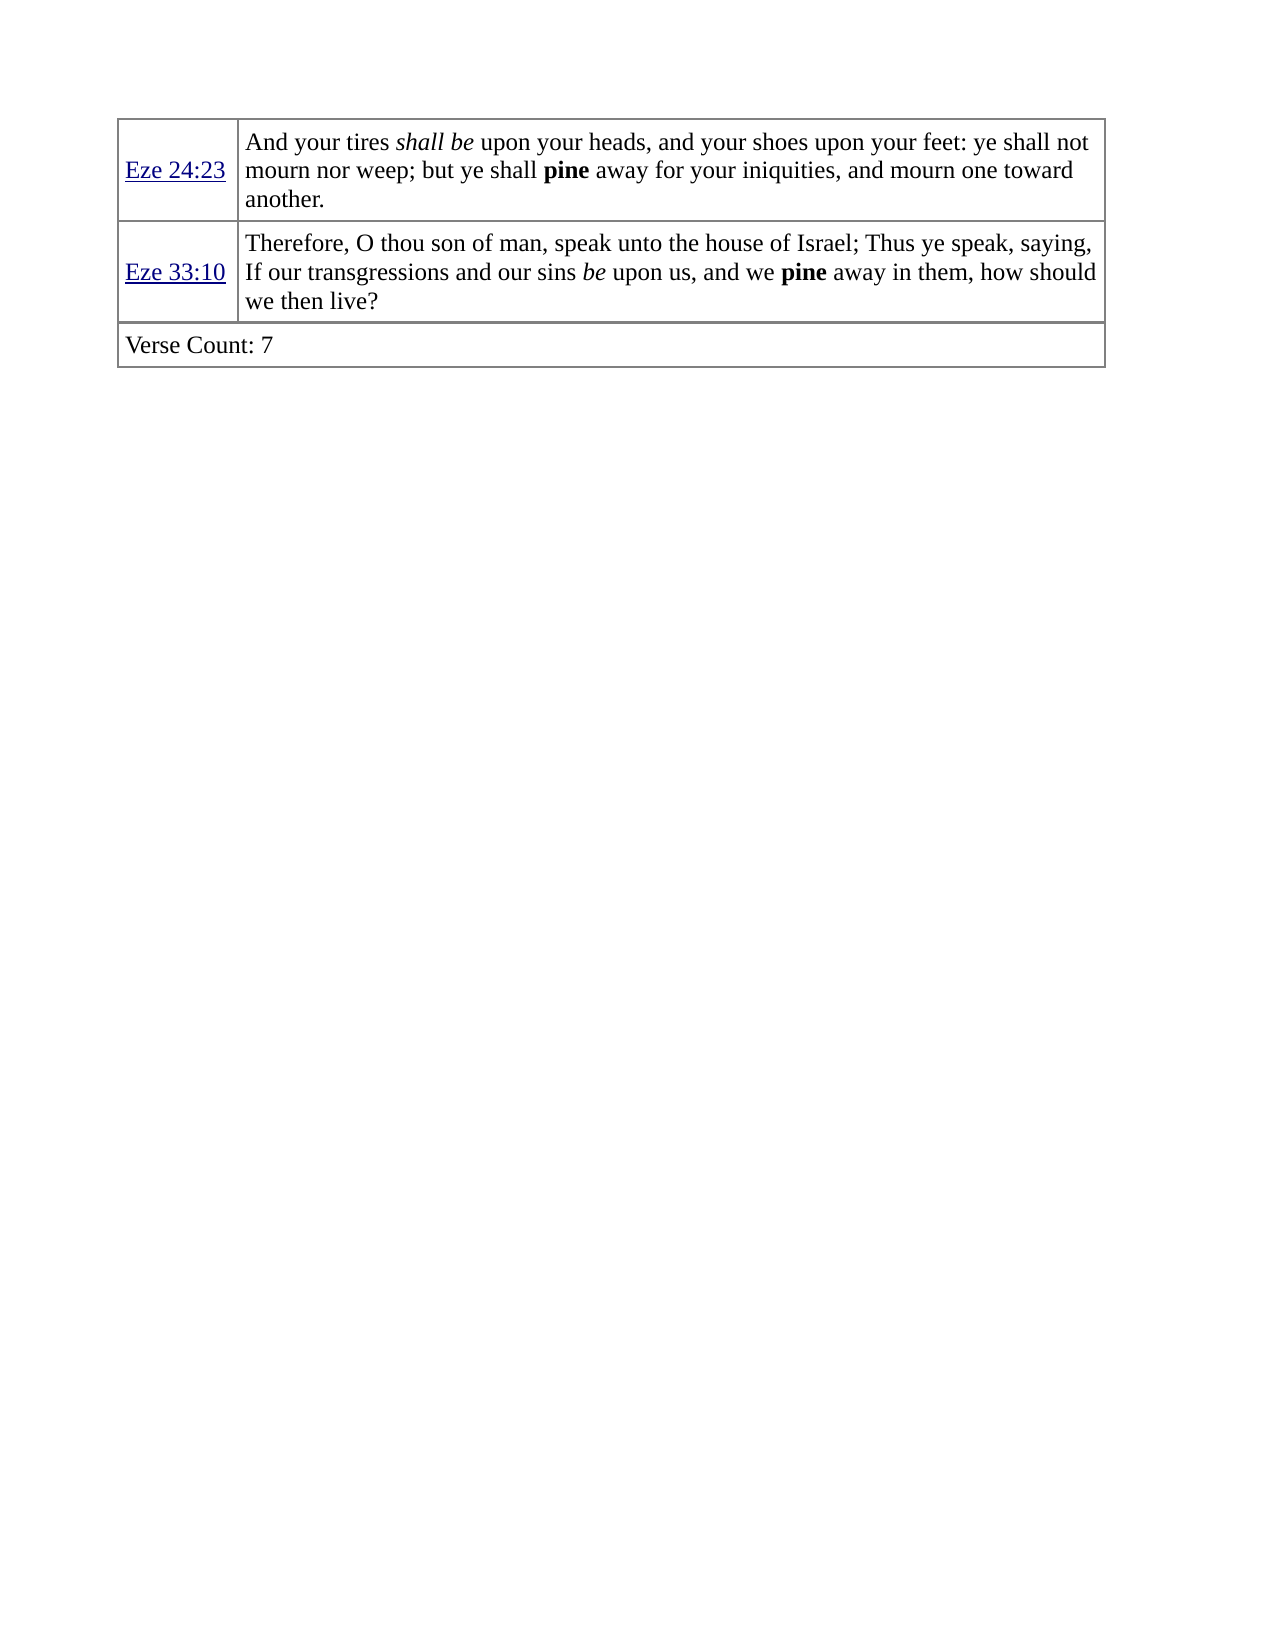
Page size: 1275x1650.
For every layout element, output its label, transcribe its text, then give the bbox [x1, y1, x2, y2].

table_cell Eze 24:23 [119, 120, 237, 220]
table_cell Eze 33:10 [119, 222, 237, 321]
table_cell Therefore, O thou son of man, speak unto the house of Israel; Thus ye speak, saying, If our transgressions and our sins be upon us, and we pine away in them, how should we then live? [239, 222, 1104, 321]
table_cell And your tires shall be upon your heads, and your shoes upon your feet: ye shall not mourn nor weep; but ye shall pine away for your iniquities, and mourn one toward another. [239, 120, 1104, 220]
table_cell Verse Count: 7 [119, 324, 1104, 366]
